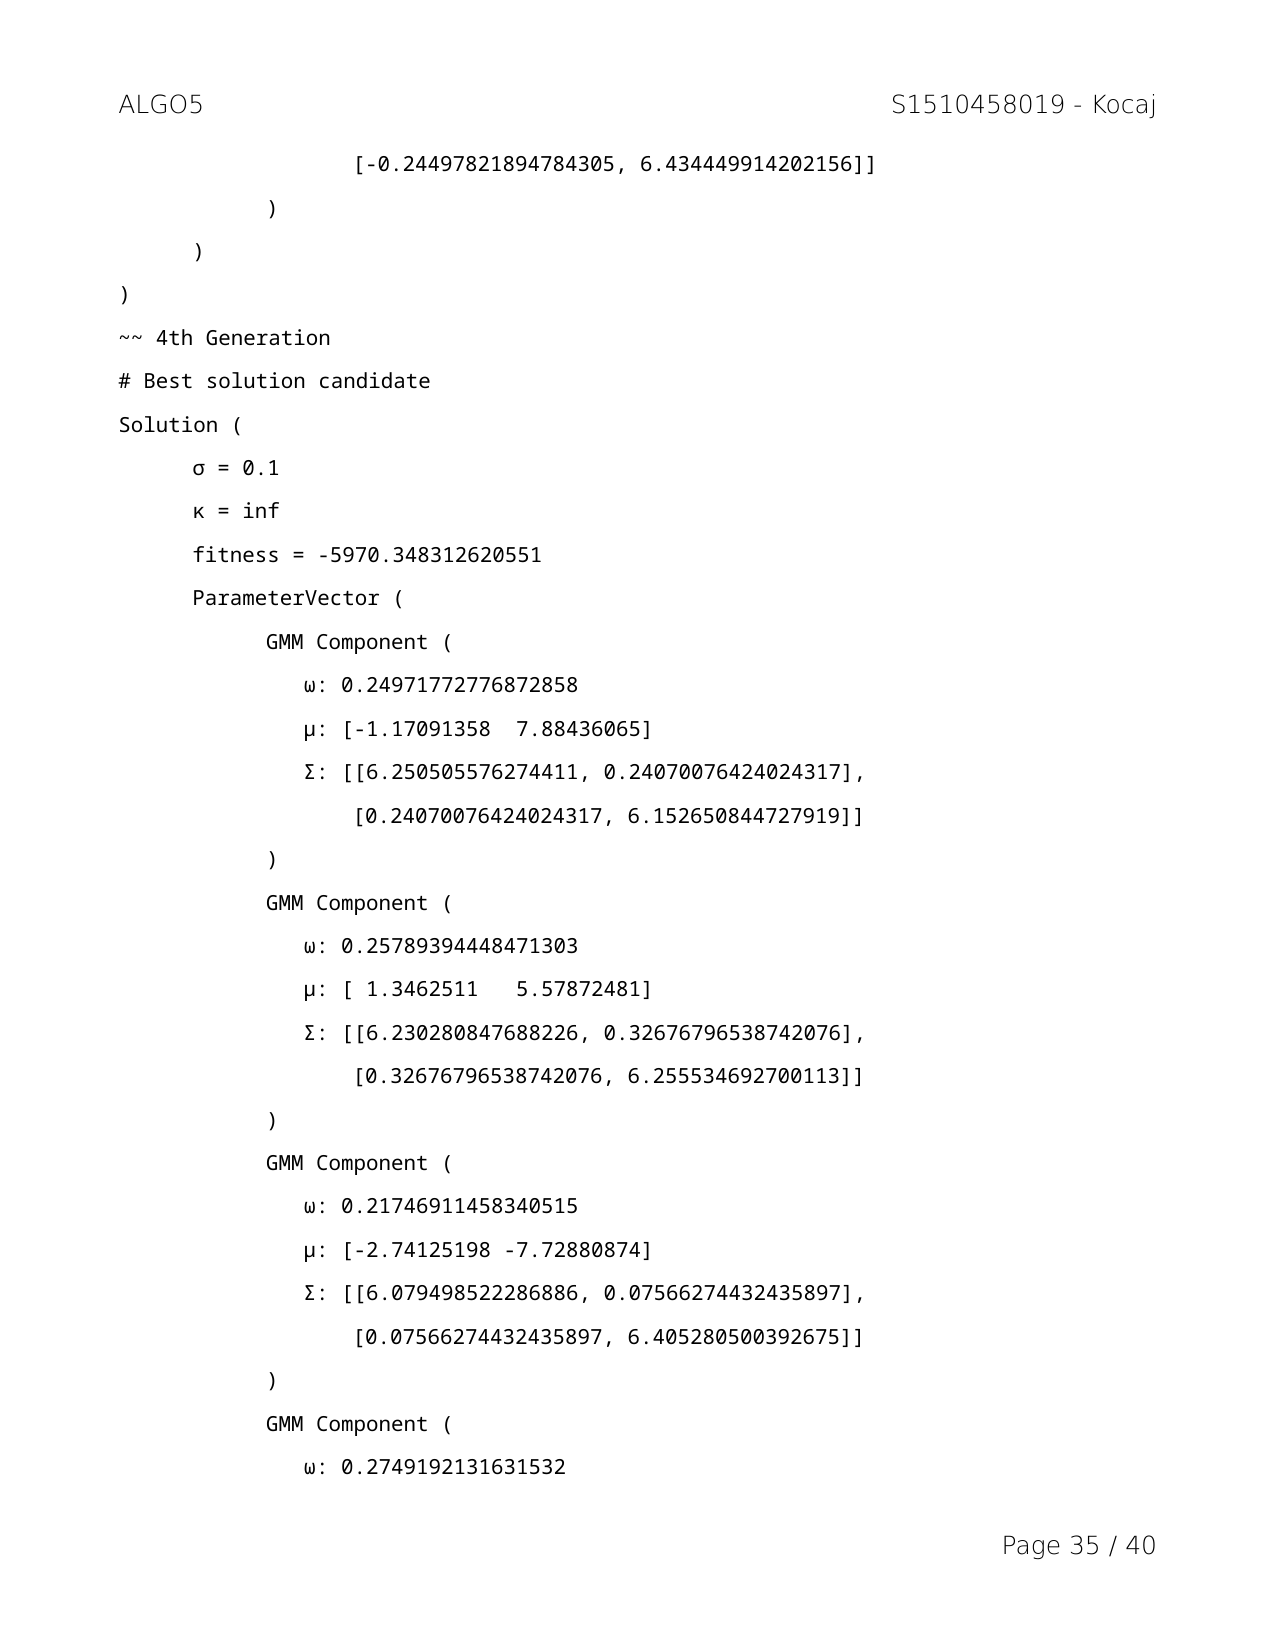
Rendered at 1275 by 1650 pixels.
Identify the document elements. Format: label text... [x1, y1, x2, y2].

text μ: [ 1.3462511 5.57872481] [118, 974, 1157, 1003]
text ) [118, 279, 1157, 308]
text GMM Component ( [118, 627, 1157, 655]
text [0.07566274432435897, 6.405280500392675]] [118, 1322, 1157, 1350]
text Solution ( [118, 410, 1157, 438]
text GMM Component ( [118, 1409, 1157, 1437]
text μ: [-2.74125198 -7.72880874] [118, 1235, 1157, 1263]
text ω: 0.24971772776872858 [118, 670, 1157, 699]
text Σ: [[6.250505576274411, 0.24070076424024317], [118, 757, 1157, 786]
text GMM Component ( [118, 888, 1157, 916]
text ) [118, 1365, 1157, 1394]
text Σ: [[6.230280847688226, 0.32676796538742076], [118, 1018, 1157, 1046]
text fitness = -5970.348312620551 [118, 540, 1157, 568]
text [-0.24497821894784305, 6.434449914202156]] [118, 149, 1157, 178]
text Σ: [[6.079498522286886, 0.07566274432435897], [118, 1278, 1157, 1307]
text # Best solution candidate [118, 366, 1157, 395]
text [0.24070076424024317, 6.152650844727919]] [118, 801, 1157, 829]
text ~~ 4th Generation [118, 323, 1157, 351]
text μ: [-1.17091358 7.88436065] [118, 714, 1157, 742]
text ) [118, 236, 1157, 264]
text ω: 0.25789394448471303 [118, 931, 1157, 959]
text σ = 0.1 [118, 453, 1157, 482]
text κ = inf [118, 497, 1157, 525]
text ω: 0.2749192131631532 [118, 1452, 1157, 1481]
text [0.32676796538742076, 6.255534692700113]] [118, 1061, 1157, 1090]
text ) [118, 193, 1157, 221]
text ) [118, 844, 1157, 873]
text ) [118, 1105, 1157, 1133]
text ω: 0.21746911458340515 [118, 1192, 1157, 1220]
text ParameterVector ( [118, 583, 1157, 612]
text GMM Component ( [118, 1148, 1157, 1177]
